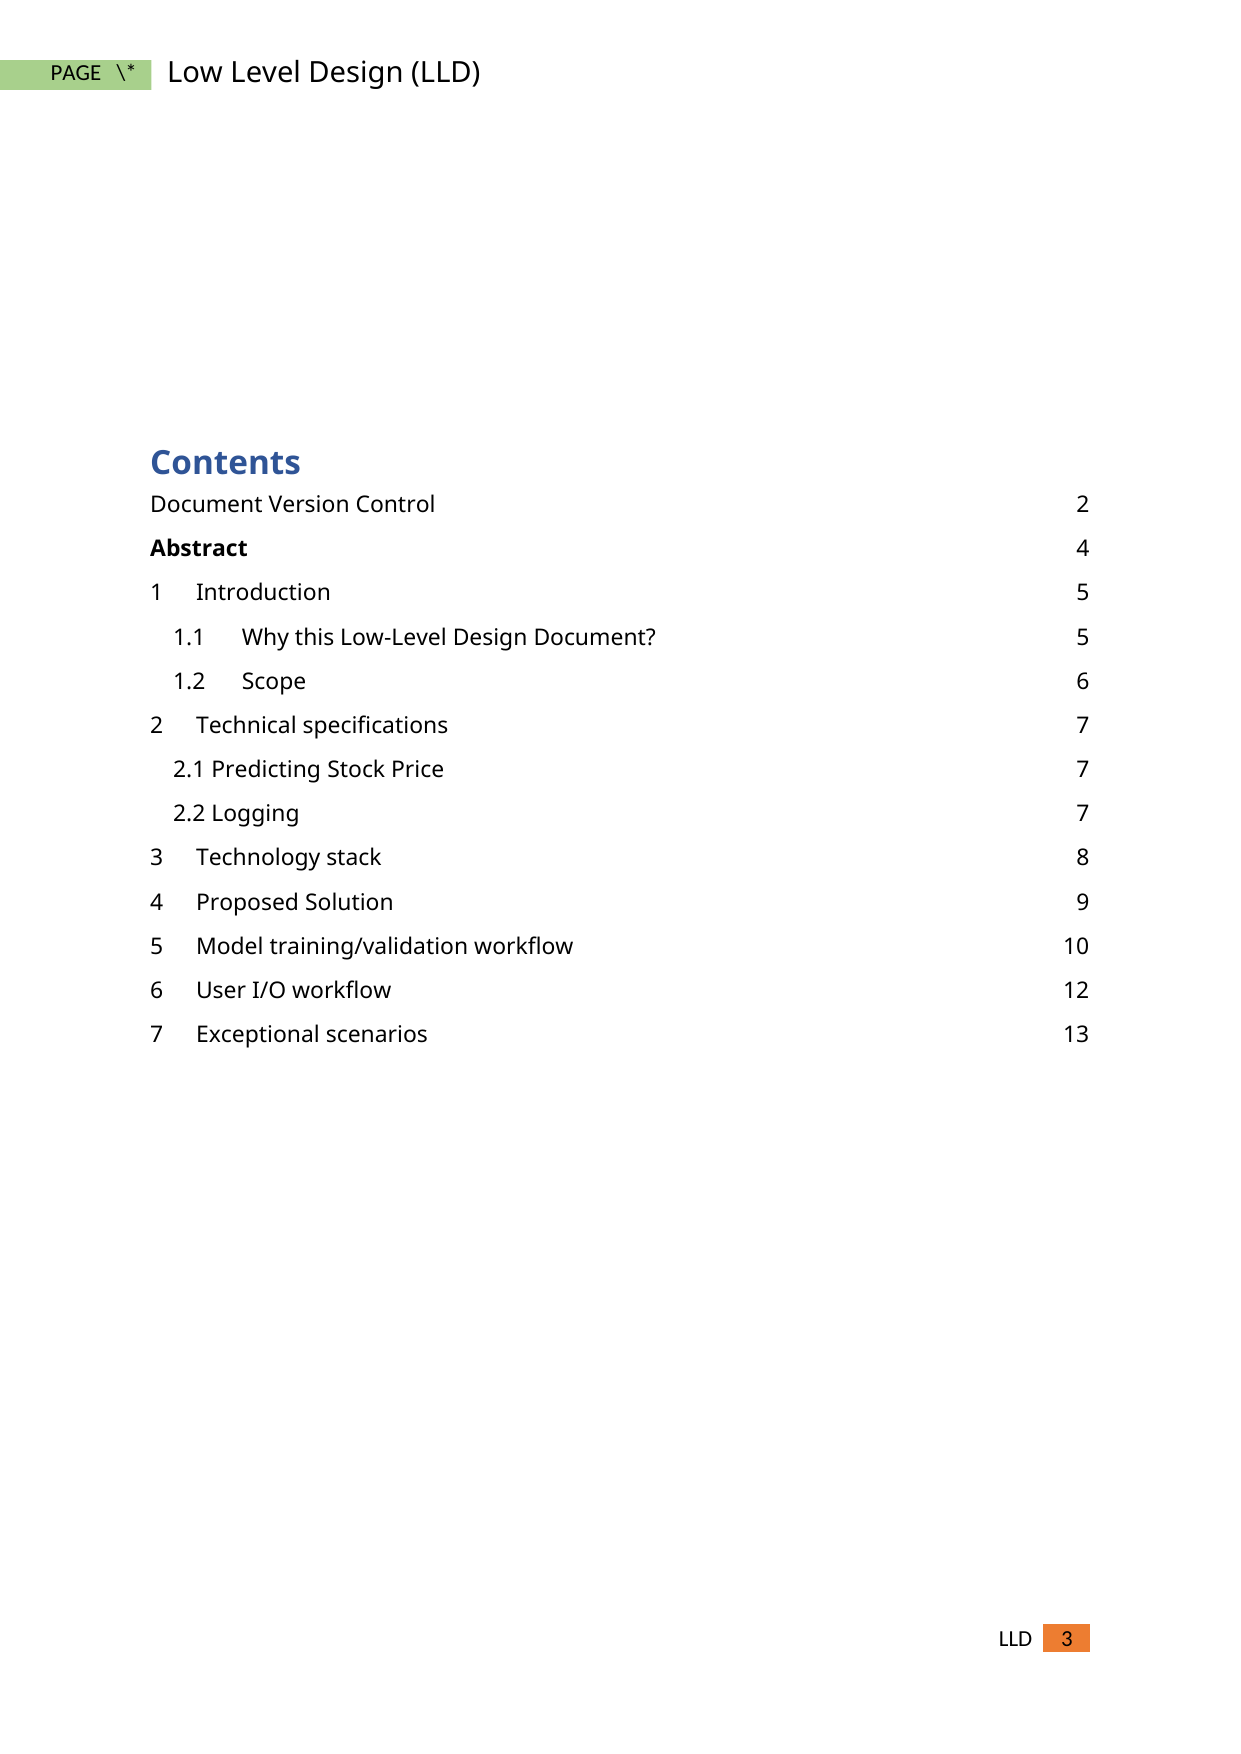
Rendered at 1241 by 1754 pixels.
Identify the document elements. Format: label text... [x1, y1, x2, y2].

text 2.2 Logging 7 [173, 797, 1090, 828]
text 3 Technology stack 8 [150, 841, 1090, 872]
text 1.2 Scope 6 [173, 664, 1090, 696]
text Document Version Control 2 [150, 488, 1090, 519]
text 7 Exceptional scenarios 13 [150, 1018, 1090, 1049]
text Contents [150, 439, 1090, 484]
text 2.1 Predicting Stock Price 7 [173, 753, 1090, 784]
text 4 Proposed Solution 9 [150, 885, 1090, 917]
text 1 Introduction 5 [150, 576, 1090, 607]
text 6 User I/O workflow 12 [150, 974, 1090, 1005]
text 1.1 Why this Low-Level Design Document? 5 [173, 620, 1090, 652]
text Abstract 4 [150, 532, 1090, 563]
text 5 Model training/validation workflow 10 [150, 929, 1090, 961]
text 2 Technical specifications 7 [150, 709, 1090, 740]
